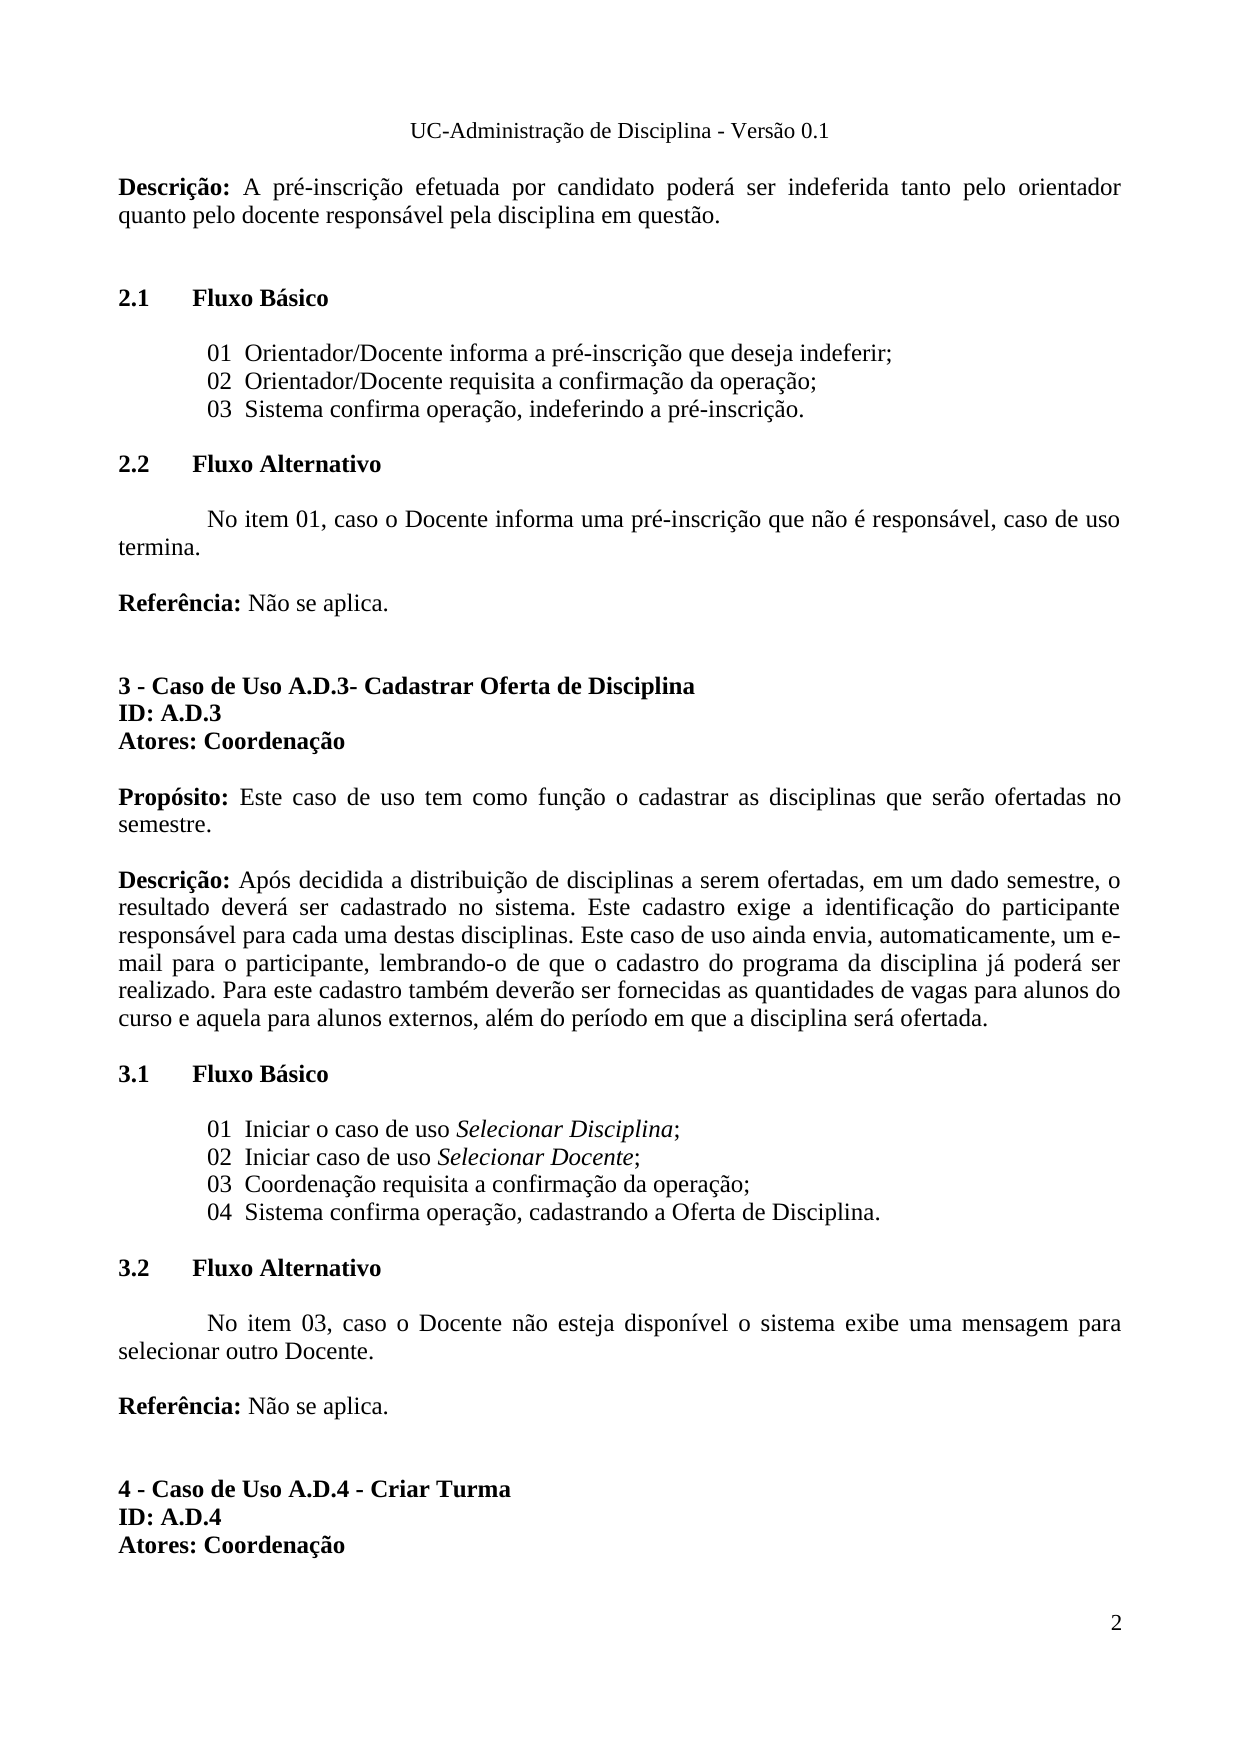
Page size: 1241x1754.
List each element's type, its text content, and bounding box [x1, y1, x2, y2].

text 02 Iniciar caso de uso Selecionar Docente; [118, 1143, 1122, 1171]
text Atores: Coordenação [118, 727, 1122, 755]
subtitle 3 - Caso de Uso A.D.3- Cadastrar Oferta de Disciplina [118, 672, 1122, 699]
text 2.1 Fluxo Básico [118, 284, 1122, 312]
text 2.2 Fluxo Alternativo [118, 450, 1122, 478]
text ID: A.D.3 [118, 699, 1122, 727]
text ID: A.D.4 [118, 1503, 1122, 1531]
subtitle 4 - Caso de Uso A.D.4 - Criar Turma [118, 1475, 1122, 1503]
text 02 Orientador/Docente requisita a confirmação da operação; [118, 367, 1122, 395]
text No item 01, caso o Docente informa uma pré-inscrição que não é responsável, caso de uso termina. [118, 506, 1122, 561]
text Referência: Não se aplica. [118, 1392, 1122, 1420]
text Referência: Não se aplica. [118, 589, 1122, 616]
text 03 Coordenação requisita a confirmação da operação; [118, 1171, 1122, 1198]
text 04 Sistema confirma operação, cadastrando a Oferta de Disciplina. [118, 1198, 1122, 1226]
text 03 Sistema confirma operação, indeferindo a pré-inscrição. [118, 395, 1122, 422]
text Descrição: Após decidida a distribuição de disciplinas a serem ofertadas, em um dado semestre, o resultado deverá ser cadastrado no sistema. Este cadastro exige a identificação do participante responsável para cada uma destas disciplinas. Este caso de uso ainda envia, automaticamente, um e-mail para o participante, lembrando-o de que o cadastro do programa da disciplina já poderá ser realizado. Para este cadastro também deverão ser fornecidas as quantidades de vagas para alunos do curso e aquela para alunos externos, além do período em que a disciplina será ofertada. [118, 866, 1122, 1032]
text 01 Orientador/Docente informa a pré-inscrição que deseja indeferir; [118, 339, 1122, 367]
text Propósito: Este caso de uso tem como função o cadastrar as disciplinas que serão ofertadas no semestre. [118, 783, 1122, 838]
text No item 03, caso o Docente não esteja disponível o sistema exibe uma mensagem para selecionar outro Docente. [118, 1309, 1122, 1364]
text Descrição: A pré-inscrição efetuada por candidato poderá ser indeferida tanto pelo orientador quanto pelo docente responsável pela disciplina em questão. [118, 173, 1122, 228]
text Atores: Coordenação [118, 1531, 1122, 1558]
text 01 Iniciar o caso de uso Selecionar Disciplina; [118, 1115, 1122, 1143]
text 3.2 Fluxo Alternativo [118, 1254, 1122, 1281]
text 3.1 Fluxo Básico [118, 1060, 1122, 1087]
